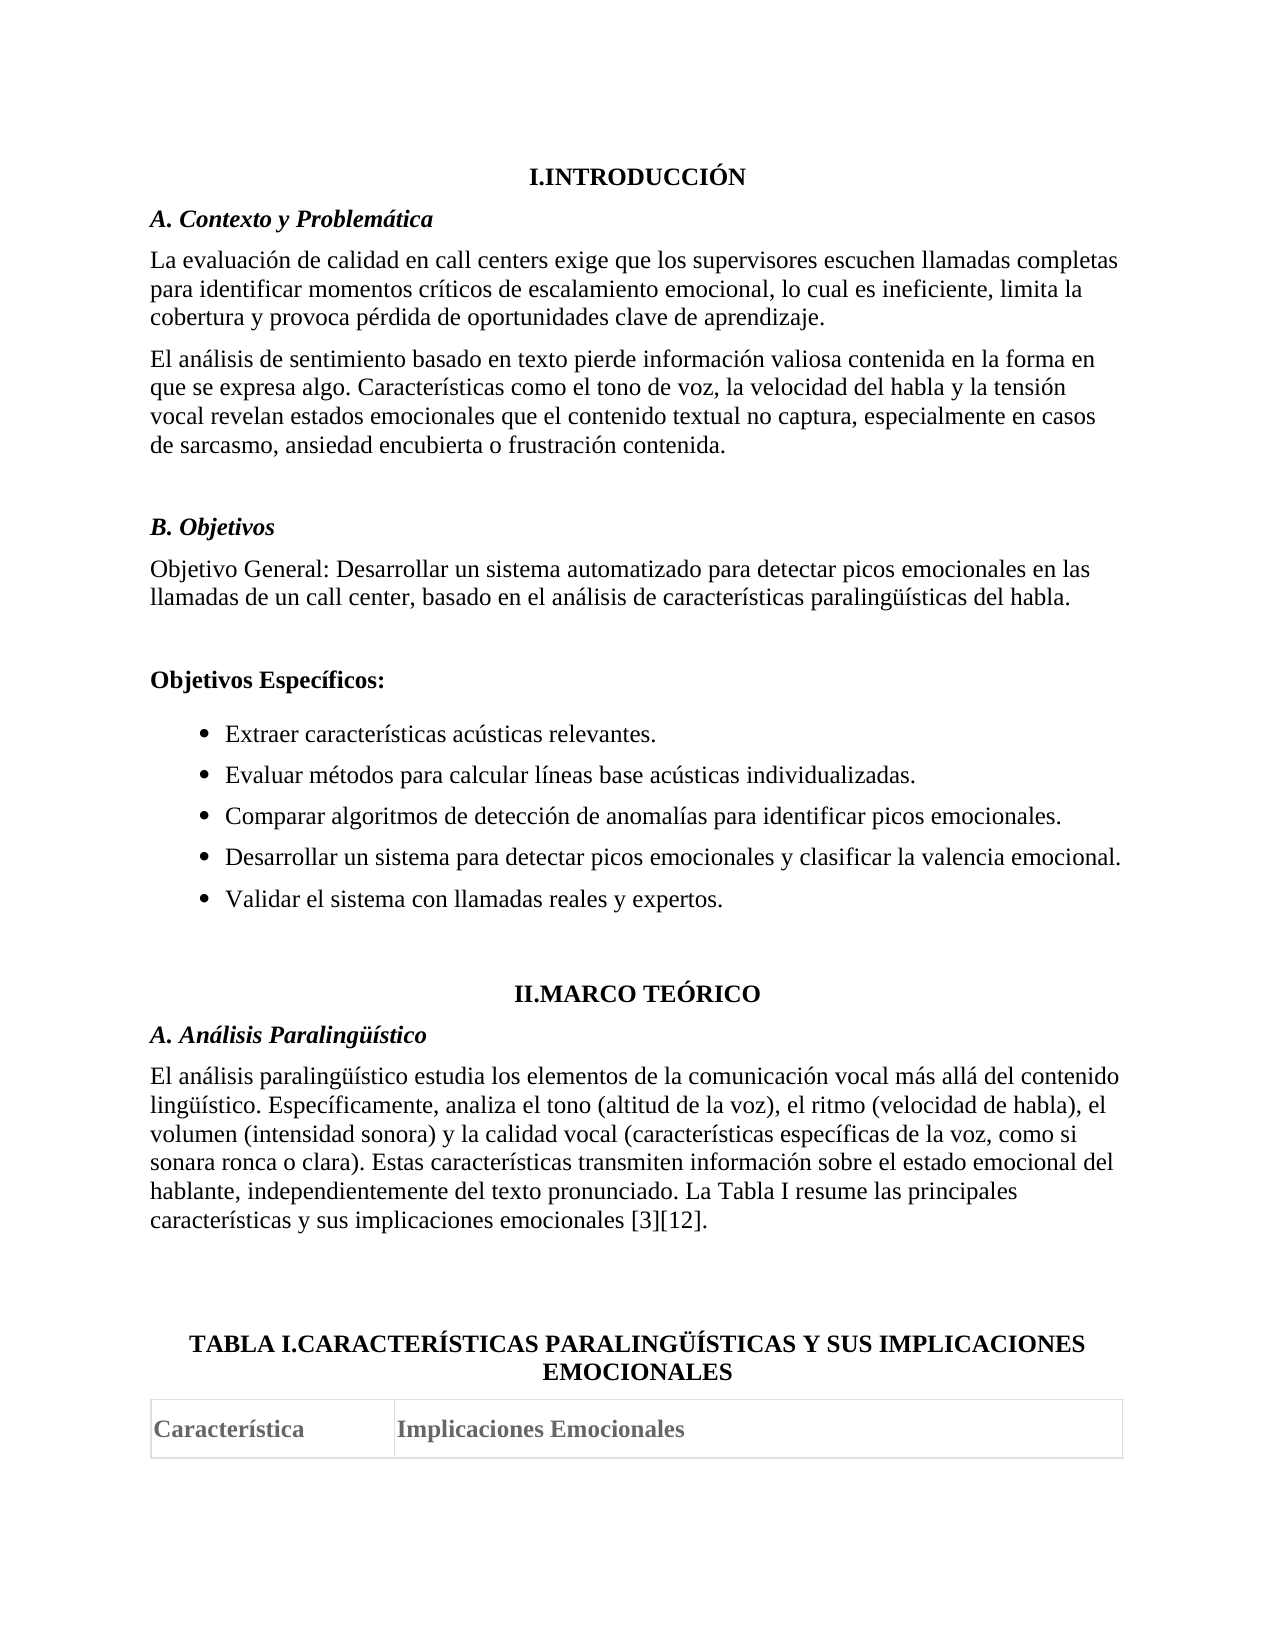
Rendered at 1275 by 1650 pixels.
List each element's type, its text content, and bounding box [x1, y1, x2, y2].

text A. Análisis Paralingüístico [150, 1020, 1125, 1049]
list Validar el sistema con llamadas reales y expertos. [200, 884, 1125, 912]
text I.INTRODUCCIÓN [150, 162, 1125, 191]
text La evaluación de calidad en call centers exige que los supervisores escuchen llamadas completas para identificar momentos críticos de escalamiento emocional, lo cual es ineficiente, limita la cobertura y provoca pérdida de oportunidades clave de aprendizaje. [150, 245, 1125, 331]
table_header Característica [152, 1400, 394, 1457]
text Objetivos Específicos: [150, 665, 1125, 694]
list Desarrollar un sistema para detectar picos emocionales y clasificar la valencia emocional. [200, 842, 1125, 871]
text II.MARCO TEÓRICO [150, 979, 1125, 1007]
list Extraer características acústicas relevantes. [200, 719, 1125, 747]
table_header Implicaciones Emocionales [395, 1400, 1122, 1457]
list Evaluar métodos para calcular líneas base acústicas individualizadas. [200, 760, 1125, 789]
list Comparar algoritmos de detección de anomalías para identificar picos emocionales. [200, 801, 1125, 830]
text TABLA I.CARACTERÍSTICAS PARALINGÜÍSTICAS Y SUS IMPLICACIONES EMOCIONALES [150, 1329, 1125, 1386]
text El análisis de sentimiento basado en texto pierde información valiosa contenida en la forma en que se expresa algo. Características como el tono de voz, la velocidad del habla y la tensión vocal revelan estados emocionales que el contenido textual no captura, especialmente en casos de sarcasmo, ansiedad encubierta o frustración contenida. [150, 344, 1125, 459]
text A. Contexto y Problemática [150, 204, 1125, 232]
text B. Objetivos [150, 512, 1125, 541]
text Objetivo General: Desarrollar un sistema automatizado para detectar picos emocionales en las llamadas de un call center, basado en el análisis de características paralingüísticas del habla. [150, 554, 1125, 611]
text El análisis paralingüístico estudia los elementos de la comunicación vocal más allá del contenido lingüístico. Específicamente, analiza el tono (altitud de la voz), el ritmo (velocidad de habla), el volumen (intensidad sonora) y la calidad vocal (características específicas de la voz, como si sonara ronca o clara). Estas características transmiten información sobre el estado emocional del hablante, independientemente del texto pronunciado. La Tabla I resume las principales características y sus implicaciones emocionales [3][12]. [150, 1061, 1125, 1234]
